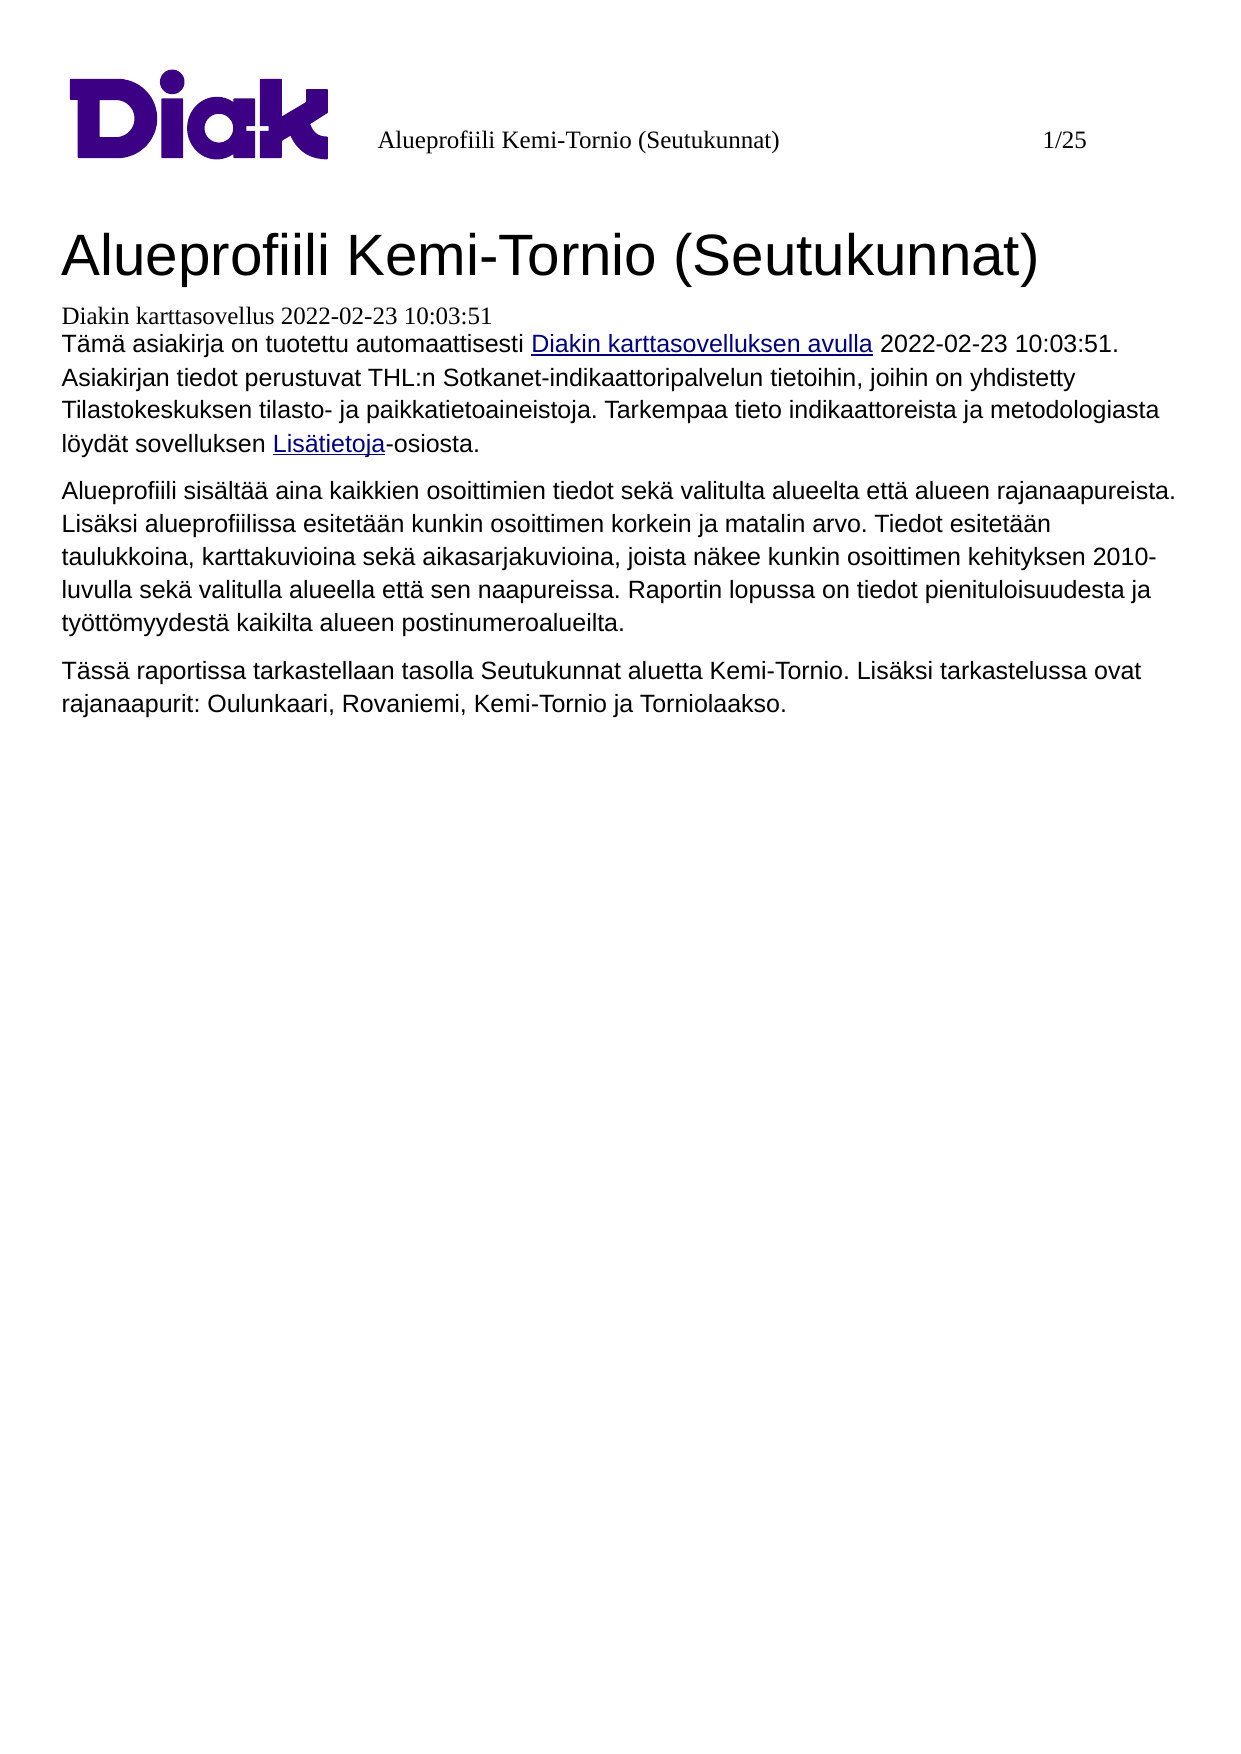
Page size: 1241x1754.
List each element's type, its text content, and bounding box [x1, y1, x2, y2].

text Alueprofiili sisältää aina kaikkien osoittimien tiedot sekä valitulta alueelta että alueen rajanaapureista. Lisäksi alueprofiilissa esitetään kunkin osoittimen korkein ja matalin arvo. Tiedot esitetään taulukkoina, karttakuvioina sekä aikasarjakuvioina, joista näkee kunkin osoittimen kehityksen 2010-luvulla sekä valitulla alueella että sen naapureissa. Raportin lopussa on tiedot pienituloisuudesta ja työttömyydestä kaikilta alueen postinumeroalueilta. [61, 476, 1179, 637]
text Tässä raportissa tarkastellaan tasolla Seutukunnat aluetta Kemi-Tornio. Lisäksi tarkastelussa ovat rajanaapurit: Oulunkaari, Rovaniemi, Kemi-Tornio ja Torniolaakso. [61, 656, 1179, 718]
text Tämä asiakirja on tuotettu automaattisesti Diakin karttasovelluksen avulla 2022-02-23 10:03:51. Asiakirjan tiedot perustuvat THL:n Sotkanet-indikaattoripalvelun tietoihin, joihin on yhdistetty Tilastokeskuksen tilasto- ja paikkatietoaineistoja. Tarkempaa tieto indikaattoreista ja metodologiasta löydät sovelluksen Lisätietoja-osiosta. [61, 329, 1179, 457]
text Diakin karttasovellus 2022-02-23 10:03:51 [61, 301, 1179, 329]
title Alueprofiili Kemi-Tornio (Seutukunnat) [61, 221, 1179, 288]
